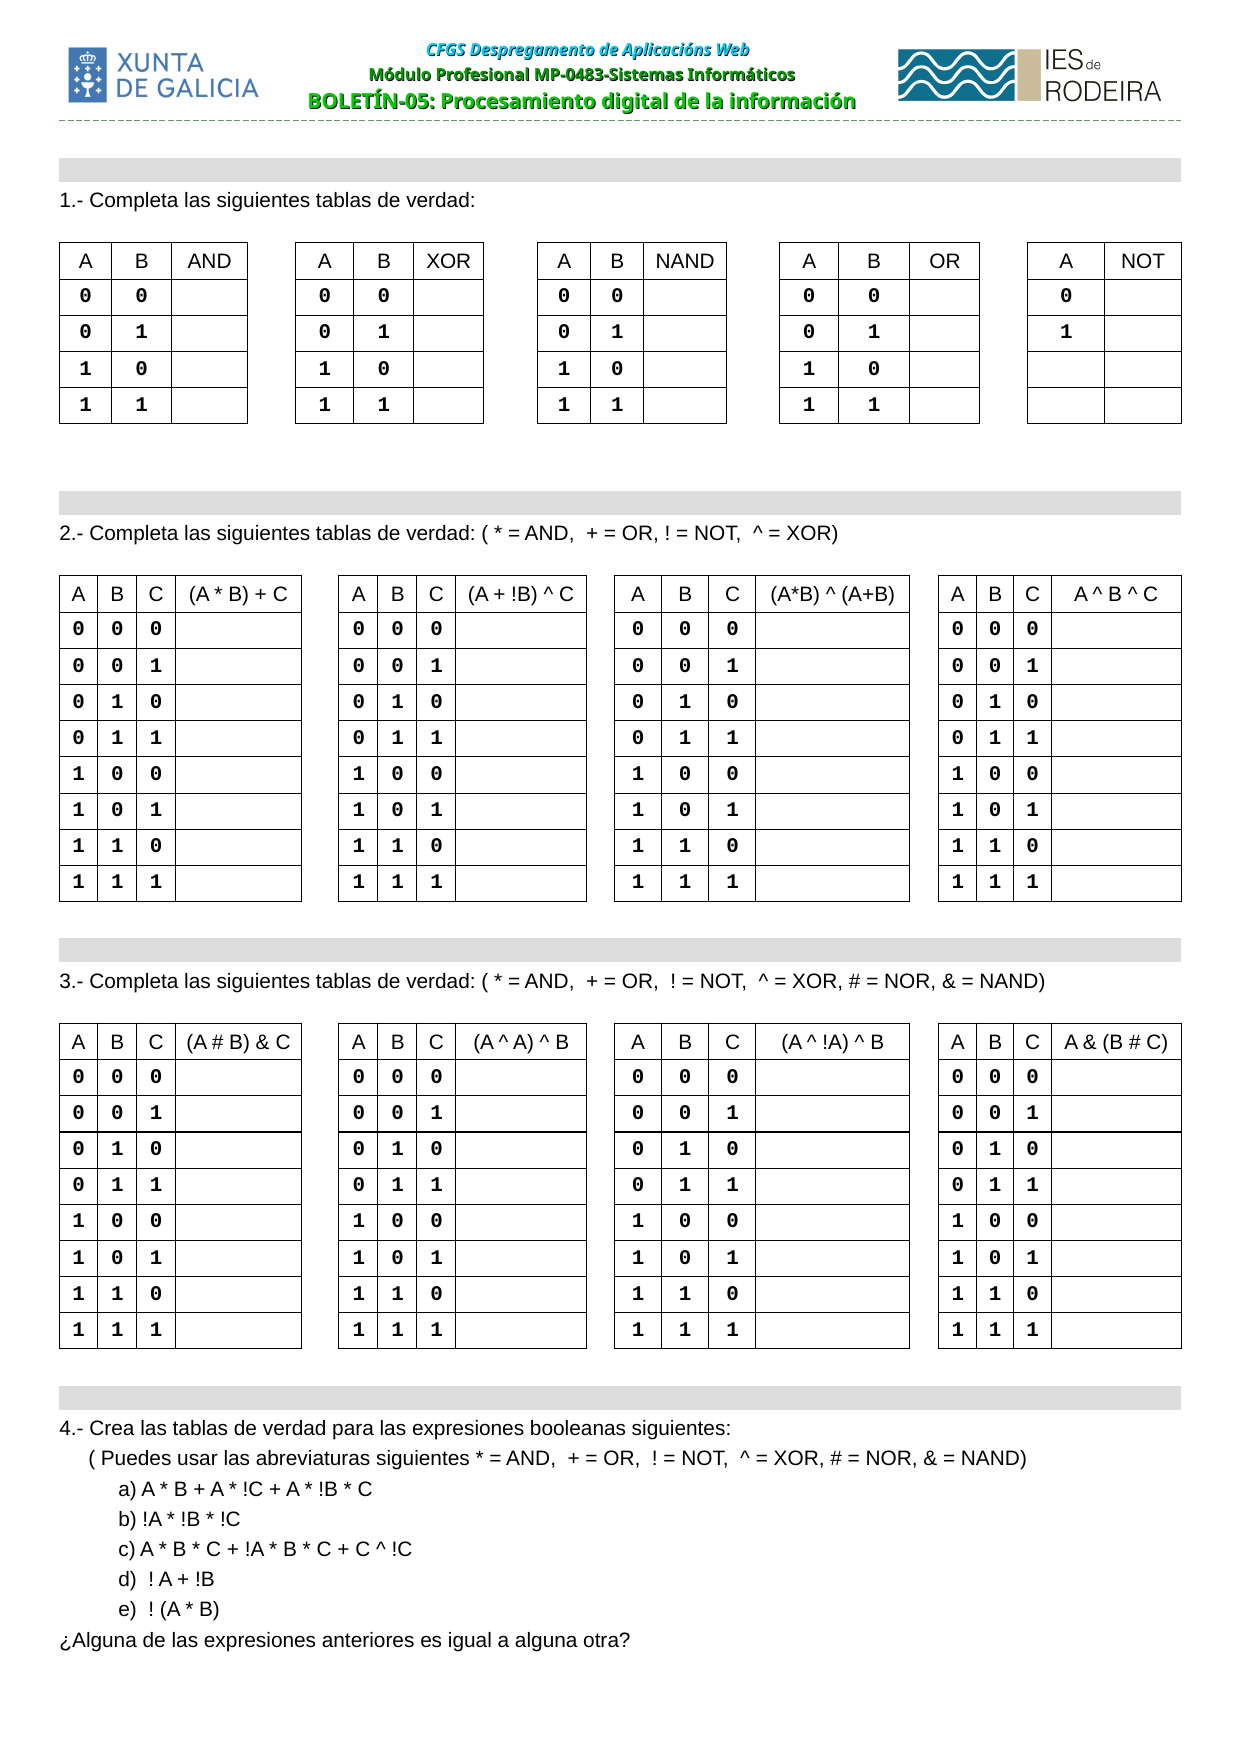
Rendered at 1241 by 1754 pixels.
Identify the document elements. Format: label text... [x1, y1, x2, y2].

table_cell [910, 280, 979, 315]
table_cell 0 [839, 280, 909, 315]
picture [897, 48, 1164, 102]
table_cell [910, 1168, 938, 1204]
table_cell 0 [98, 1241, 136, 1276]
table_cell [456, 613, 586, 648]
table_cell 1 [615, 1241, 661, 1276]
table_cell [980, 387, 1027, 423]
table_cell 0 [60, 1133, 97, 1168]
table_cell 0 [98, 794, 136, 828]
table_cell [172, 280, 247, 315]
table_cell 0 [1014, 1277, 1051, 1312]
table_cell 0 [1014, 1060, 1051, 1095]
table_cell [302, 756, 338, 792]
table_cell [756, 1205, 909, 1240]
table_header [910, 1023, 938, 1059]
table_cell [910, 1204, 938, 1240]
table_cell 1 [615, 830, 661, 865]
table_cell 0 [977, 757, 1013, 792]
table_cell [172, 388, 247, 423]
table_cell [910, 829, 938, 865]
text a) A * B + A * !C + A * !B * C [118, 1476, 1181, 1500]
text 1.- Completa las siguientes tablas de verdad: [59, 188, 1181, 212]
table_cell 1 [977, 866, 1013, 901]
table_cell 1 [977, 721, 1013, 756]
table_cell [1052, 1169, 1181, 1204]
table_cell [456, 1241, 586, 1276]
table_cell 1 [977, 830, 1013, 865]
table_cell 0 [137, 757, 175, 792]
table_cell [756, 613, 909, 648]
table_cell [172, 316, 247, 351]
table_cell 0 [939, 721, 976, 756]
table_cell [587, 1312, 614, 1348]
table_cell 0 [662, 1060, 708, 1095]
table_cell [456, 1313, 586, 1348]
table_cell 1 [709, 1096, 755, 1131]
table_cell 0 [339, 685, 377, 720]
table_cell 1 [709, 721, 755, 756]
table_cell 1 [591, 388, 643, 423]
table_cell 1 [1014, 1313, 1051, 1348]
text ( Puedes usar las abreviaturas siguientes * = AND, + = OR, ! = NOT, ^ = XOR, # = NOR, & = NAND) [59, 1446, 1181, 1470]
table_cell 0 [977, 1241, 1013, 1276]
table_header B [354, 243, 413, 278]
table_header AND [172, 243, 247, 278]
table_cell 0 [1014, 1133, 1051, 1168]
table_cell 0 [1014, 1205, 1051, 1240]
table_cell [1028, 388, 1104, 423]
table_cell [756, 1241, 909, 1276]
table_cell 0 [615, 1060, 661, 1095]
table_cell [456, 794, 586, 828]
table_header A [339, 1024, 377, 1059]
table_cell 1 [354, 316, 413, 351]
table_cell [176, 1277, 301, 1312]
table_cell 1 [137, 1241, 175, 1276]
table_header (A * B) + C [176, 576, 301, 612]
table_cell 1 [977, 1169, 1013, 1204]
table_cell 0 [378, 794, 416, 828]
table_cell 1 [939, 757, 976, 792]
table_cell [587, 1240, 614, 1276]
table_cell 0 [615, 1169, 661, 1204]
table_header OR [910, 243, 979, 278]
table_cell [414, 280, 483, 315]
table_cell [1105, 316, 1181, 351]
table_cell [302, 1240, 338, 1276]
table_cell [587, 684, 614, 720]
table_cell 0 [98, 1205, 136, 1240]
table_cell 0 [112, 352, 171, 387]
table_cell 0 [417, 830, 455, 865]
table_header [484, 242, 537, 278]
table_cell 1 [615, 757, 661, 792]
table_cell 1 [709, 649, 755, 684]
table_cell [727, 351, 779, 387]
table_cell [414, 388, 483, 423]
table_cell 0 [417, 757, 455, 792]
table_cell 1 [417, 866, 455, 901]
table_cell 1 [137, 721, 175, 756]
table_cell 1 [939, 830, 976, 865]
table_cell [587, 1276, 614, 1312]
table_cell [587, 1168, 614, 1204]
table_header [587, 1023, 614, 1059]
table_header A [615, 576, 661, 612]
table_cell [248, 351, 295, 387]
table_cell 1 [60, 1313, 97, 1348]
table_header A [615, 1024, 661, 1059]
table_cell [456, 1133, 586, 1168]
table_header A & (B # C) [1052, 1024, 1181, 1059]
table_header B [662, 576, 708, 612]
text d) ! A + !B [118, 1567, 1181, 1591]
table_cell [1052, 1241, 1181, 1276]
table_cell 0 [60, 280, 111, 315]
table_cell 0 [538, 280, 590, 315]
table_header A [780, 243, 838, 278]
table_cell 0 [378, 1241, 416, 1276]
table_cell 0 [98, 1096, 136, 1131]
table_cell 1 [296, 352, 353, 387]
table_cell 1 [137, 1096, 175, 1131]
table_cell 0 [60, 613, 97, 648]
table_cell [1052, 685, 1181, 720]
table_cell 0 [60, 685, 97, 720]
table_cell 1 [60, 757, 97, 792]
table_cell [302, 1168, 338, 1204]
table_cell [756, 1060, 909, 1095]
table_cell 0 [662, 757, 708, 792]
table_cell 0 [939, 685, 976, 720]
table_cell [1105, 388, 1181, 423]
table_cell 0 [60, 1096, 97, 1131]
table_cell 0 [615, 721, 661, 756]
table_cell 1 [296, 388, 353, 423]
table_cell 1 [417, 649, 455, 684]
table_cell [176, 1096, 301, 1131]
table_cell 1 [939, 1277, 976, 1312]
table_cell [756, 721, 909, 756]
table_cell 1 [417, 721, 455, 756]
table_cell 0 [60, 721, 97, 756]
table_cell [456, 1277, 586, 1312]
table_cell 0 [60, 1060, 97, 1095]
table_cell [910, 1312, 938, 1348]
table_cell 0 [662, 1205, 708, 1240]
table_cell [456, 1169, 586, 1204]
table_cell 0 [780, 280, 838, 315]
table_cell [248, 387, 295, 423]
table_cell 1 [417, 1313, 455, 1348]
table_cell 0 [354, 352, 413, 387]
table_header C [417, 1024, 455, 1059]
table_cell [176, 1169, 301, 1204]
table_cell [1052, 613, 1181, 648]
table_cell 1 [1014, 649, 1051, 684]
table_cell 0 [977, 613, 1013, 648]
table_cell 1 [662, 685, 708, 720]
table_cell 1 [98, 1169, 136, 1204]
table_cell 0 [378, 1096, 416, 1131]
table_cell 0 [417, 1277, 455, 1312]
table_cell 1 [538, 352, 590, 387]
table_cell [587, 1095, 614, 1131]
table_cell [727, 315, 779, 351]
table_cell 0 [339, 613, 377, 648]
table_header A [1028, 243, 1104, 278]
table_cell 1 [137, 1313, 175, 1348]
table_cell [1052, 721, 1181, 756]
table_cell 0 [339, 1096, 377, 1131]
table_cell [302, 1131, 338, 1168]
table_cell [176, 1060, 301, 1095]
table_cell 1 [839, 388, 909, 423]
table_cell 1 [839, 316, 909, 351]
table_cell 1 [339, 1277, 377, 1312]
table_cell 1 [1014, 866, 1051, 901]
table_cell [414, 316, 483, 351]
table_cell 0 [1028, 280, 1104, 315]
table_cell 0 [939, 649, 976, 684]
table_cell 1 [615, 866, 661, 901]
table_cell 0 [591, 352, 643, 387]
table_cell [302, 793, 338, 828]
table_cell [587, 612, 614, 648]
table_cell 1 [339, 830, 377, 865]
table_cell [1052, 757, 1181, 792]
table_cell 1 [60, 1241, 97, 1276]
table_cell [176, 757, 301, 792]
table_cell [456, 830, 586, 865]
table_cell 0 [615, 613, 661, 648]
table_cell [1052, 1277, 1181, 1312]
table_header C [417, 576, 455, 612]
table_cell 0 [98, 1060, 136, 1095]
table_cell 1 [709, 794, 755, 828]
table_cell [910, 1131, 938, 1168]
table_cell 1 [137, 794, 175, 828]
table_cell 1 [939, 1241, 976, 1276]
table_cell [302, 865, 338, 901]
table_cell 0 [939, 1096, 976, 1131]
table_cell 1 [1014, 794, 1051, 828]
table_cell 1 [977, 1277, 1013, 1312]
table_cell 0 [296, 316, 353, 351]
table_cell [1052, 866, 1181, 901]
table_cell 1 [662, 866, 708, 901]
table_cell [302, 1059, 338, 1095]
table_cell 1 [112, 388, 171, 423]
table_cell 0 [709, 1205, 755, 1240]
table_cell [756, 757, 909, 792]
table_cell 1 [939, 1205, 976, 1240]
table_cell 1 [591, 316, 643, 351]
table_header A [339, 576, 377, 612]
table_cell [484, 351, 537, 387]
table_header B [591, 243, 643, 278]
table_cell 0 [98, 649, 136, 684]
table_cell 0 [60, 1169, 97, 1204]
table_cell 0 [662, 1241, 708, 1276]
table_header C [709, 576, 755, 612]
table_cell [910, 1276, 938, 1312]
table_cell 1 [60, 866, 97, 901]
table_cell [644, 388, 726, 423]
table_cell 0 [112, 280, 171, 315]
table_header B [977, 1024, 1013, 1059]
table_cell 0 [417, 1205, 455, 1240]
table_cell 1 [378, 830, 416, 865]
table_cell 1 [662, 721, 708, 756]
table_header A [939, 1024, 976, 1059]
table_cell 1 [60, 830, 97, 865]
table_cell [980, 315, 1027, 351]
table_cell 0 [615, 685, 661, 720]
table_cell 1 [615, 1277, 661, 1312]
table_cell 1 [538, 388, 590, 423]
table_cell 0 [339, 1133, 377, 1168]
table_cell 1 [378, 866, 416, 901]
table_cell [756, 866, 909, 901]
table_header [302, 1023, 338, 1059]
table_header A [538, 243, 590, 278]
table_cell 0 [662, 1096, 708, 1131]
table_cell [587, 756, 614, 792]
table_cell 1 [1014, 1096, 1051, 1131]
table_cell [172, 352, 247, 387]
table_cell 0 [417, 1133, 455, 1168]
table_cell 1 [417, 1096, 455, 1131]
table_cell 1 [60, 388, 111, 423]
table_header A [60, 576, 97, 612]
table_cell 0 [137, 1060, 175, 1095]
table_cell [910, 756, 938, 792]
table_cell 1 [615, 794, 661, 828]
table_cell 0 [1014, 613, 1051, 648]
table_cell 0 [417, 613, 455, 648]
table_cell 0 [417, 1060, 455, 1095]
table_cell [176, 613, 301, 648]
table_cell 1 [709, 866, 755, 901]
text c) A * B * C + !A * B * C + C ^ !C [118, 1537, 1181, 1561]
table_cell 0 [354, 280, 413, 315]
table_cell [302, 1276, 338, 1312]
table_cell 1 [339, 866, 377, 901]
table_cell [910, 1095, 938, 1131]
table_cell 0 [1014, 830, 1051, 865]
table_header (A*B) ^ (A+B) [756, 576, 909, 612]
table_cell [910, 612, 938, 648]
table_cell [176, 685, 301, 720]
table_cell [456, 1096, 586, 1131]
table_cell 0 [339, 649, 377, 684]
table_cell 0 [662, 649, 708, 684]
table_header [910, 575, 938, 612]
table_header (A ^ !A) ^ B [756, 1024, 909, 1059]
table_cell [302, 684, 338, 720]
table_cell [910, 648, 938, 684]
table_header [727, 242, 779, 278]
table_header B [98, 1024, 136, 1059]
table_cell 0 [709, 613, 755, 648]
table_cell 1 [709, 1313, 755, 1348]
table_cell 0 [60, 649, 97, 684]
table_cell [1028, 352, 1104, 387]
table_header A [60, 1024, 97, 1059]
table_cell 0 [977, 649, 1013, 684]
table_cell 0 [709, 1133, 755, 1168]
table_cell 1 [662, 1169, 708, 1204]
text 4.- Crea las tablas de verdad para las expresiones booleanas siguientes: [59, 1416, 1181, 1440]
table_header C [1014, 576, 1051, 612]
table_cell 1 [137, 1169, 175, 1204]
table_cell 1 [339, 1241, 377, 1276]
table_cell [756, 1133, 909, 1168]
table_cell 1 [137, 649, 175, 684]
table_cell 0 [137, 1205, 175, 1240]
table_cell [484, 279, 537, 315]
table_header (A ^ A) ^ B [456, 1024, 586, 1059]
table_cell [176, 866, 301, 901]
table_cell [1105, 280, 1181, 315]
table_cell [414, 352, 483, 387]
table_cell 1 [137, 866, 175, 901]
table_cell [248, 279, 295, 315]
table_cell 0 [839, 352, 909, 387]
picture [64, 42, 267, 107]
table_cell 1 [378, 1169, 416, 1204]
table_cell [176, 830, 301, 865]
table_cell 1 [709, 1169, 755, 1204]
table_cell [727, 387, 779, 423]
table_cell 1 [378, 685, 416, 720]
table_cell [302, 829, 338, 865]
table_cell 0 [1014, 685, 1051, 720]
table_cell 1 [1014, 1241, 1051, 1276]
table_cell 1 [662, 1277, 708, 1312]
table_cell [756, 649, 909, 684]
table_cell 0 [709, 830, 755, 865]
table_cell 1 [60, 352, 111, 387]
table_cell [910, 865, 938, 901]
table_cell [456, 1060, 586, 1095]
table_cell [910, 684, 938, 720]
table_cell 0 [378, 1060, 416, 1095]
table_cell 1 [417, 794, 455, 828]
table_header A [60, 243, 111, 278]
table_cell 1 [662, 1313, 708, 1348]
table_cell [756, 1096, 909, 1131]
table_cell 0 [98, 757, 136, 792]
table_cell [756, 1169, 909, 1204]
table_cell [302, 720, 338, 756]
table_cell 0 [662, 613, 708, 648]
table_cell [1052, 1133, 1181, 1168]
table_cell [1052, 649, 1181, 684]
table_cell [484, 387, 537, 423]
table_cell [456, 721, 586, 756]
table_cell 0 [615, 1133, 661, 1168]
table_cell 1 [977, 1133, 1013, 1168]
table_cell [910, 1240, 938, 1276]
table_cell 0 [137, 613, 175, 648]
table_cell 0 [709, 685, 755, 720]
table_cell 0 [709, 1060, 755, 1095]
table_cell [1052, 830, 1181, 865]
table_cell 1 [354, 388, 413, 423]
table_cell [302, 648, 338, 684]
table_header B [112, 243, 171, 278]
table_cell 1 [339, 757, 377, 792]
table_cell 1 [939, 794, 976, 828]
table_cell [1052, 1205, 1181, 1240]
table_cell 1 [780, 388, 838, 423]
table_cell 1 [60, 1205, 97, 1240]
table_cell [587, 829, 614, 865]
table_cell 0 [137, 1133, 175, 1168]
table_cell 1 [98, 1277, 136, 1312]
table_cell 0 [780, 316, 838, 351]
table_cell [756, 1313, 909, 1348]
table_cell 0 [615, 649, 661, 684]
table_header XOR [414, 243, 483, 278]
table_cell 0 [591, 280, 643, 315]
table_cell [1052, 794, 1181, 828]
table_cell [176, 1313, 301, 1348]
table_cell [302, 612, 338, 648]
table_cell 1 [615, 1313, 661, 1348]
table_cell 1 [1014, 721, 1051, 756]
table_cell 0 [1014, 757, 1051, 792]
table_cell [910, 388, 979, 423]
table_cell [1052, 1060, 1181, 1095]
table_cell [644, 280, 726, 315]
table_cell [456, 685, 586, 720]
table_header [302, 575, 338, 612]
table_cell 0 [137, 1277, 175, 1312]
table_cell 1 [339, 1205, 377, 1240]
table_cell [176, 1133, 301, 1168]
table_cell [456, 866, 586, 901]
table_cell [910, 1059, 938, 1095]
table_cell 1 [615, 1205, 661, 1240]
table_cell 1 [977, 1313, 1013, 1348]
table_header NOT [1105, 243, 1181, 278]
text 3.- Completa las siguientes tablas de verdad: ( * = AND, + = OR, ! = NOT, ^ = XOR, # = NOR, & = NAND) [59, 968, 1181, 992]
table_cell 1 [1014, 1169, 1051, 1204]
table_header A [296, 243, 353, 278]
table_cell 1 [662, 1133, 708, 1168]
text e) ! (A * B) [118, 1597, 1181, 1621]
table_header C [709, 1024, 755, 1059]
table_cell [248, 315, 295, 351]
table_cell 1 [339, 794, 377, 828]
table_cell 0 [939, 1169, 976, 1204]
table_header A [939, 576, 976, 612]
table_cell 0 [662, 794, 708, 828]
table_cell [587, 793, 614, 828]
table_cell [176, 649, 301, 684]
table_cell [980, 279, 1027, 315]
table_cell 1 [339, 1313, 377, 1348]
table_cell [587, 865, 614, 901]
table_cell [756, 1277, 909, 1312]
table_cell 0 [939, 1060, 976, 1095]
table_cell 0 [378, 649, 416, 684]
table_cell [456, 757, 586, 792]
table_cell 0 [98, 613, 136, 648]
table_cell 1 [60, 1277, 97, 1312]
table_header (A + !B) ^ C [456, 576, 586, 612]
table_cell 0 [296, 280, 353, 315]
table_cell 0 [137, 685, 175, 720]
table_cell 0 [339, 1169, 377, 1204]
table_cell [910, 352, 979, 387]
table_cell 1 [60, 794, 97, 828]
table_cell 0 [339, 721, 377, 756]
table_cell 0 [378, 757, 416, 792]
text ¿Alguna de las expresiones anteriores es igual a alguna otra? [59, 1627, 1181, 1651]
table_cell 1 [780, 352, 838, 387]
table_cell 0 [977, 1096, 1013, 1131]
table_cell 1 [709, 1241, 755, 1276]
table_cell [587, 1059, 614, 1095]
table_cell 0 [378, 613, 416, 648]
table_cell [302, 1095, 338, 1131]
table_header B [378, 576, 416, 612]
table_cell 0 [137, 830, 175, 865]
table_cell 1 [112, 316, 171, 351]
table_cell [756, 830, 909, 865]
table_cell 0 [939, 613, 976, 648]
table_cell 0 [615, 1096, 661, 1131]
table_header B [839, 243, 909, 278]
table_cell 0 [709, 1277, 755, 1312]
table_cell [176, 721, 301, 756]
table_cell 0 [977, 794, 1013, 828]
table_cell [756, 685, 909, 720]
table_header [248, 242, 295, 278]
table_cell [910, 793, 938, 828]
table_header [980, 242, 1027, 278]
text 2.- Completa las siguientes tablas de verdad: ( * = AND, + = OR, ! = NOT, ^ = XOR) [59, 521, 1181, 545]
table_cell 1 [417, 1169, 455, 1204]
table_cell 1 [378, 1277, 416, 1312]
table_cell [302, 1204, 338, 1240]
table_cell 0 [709, 757, 755, 792]
table_cell [456, 649, 586, 684]
table_cell [587, 648, 614, 684]
table_cell [727, 279, 779, 315]
table_cell [456, 1205, 586, 1240]
table_cell 1 [378, 721, 416, 756]
table_cell 1 [1028, 316, 1104, 351]
table_header C [137, 1024, 175, 1059]
table_cell [1052, 1096, 1181, 1131]
table_header [587, 575, 614, 612]
table_cell 1 [98, 866, 136, 901]
table_header B [662, 1024, 708, 1059]
table_cell [176, 794, 301, 828]
table_cell 1 [662, 830, 708, 865]
table_cell 1 [378, 1133, 416, 1168]
table_header B [977, 576, 1013, 612]
table_cell 1 [939, 1313, 976, 1348]
table_cell [587, 1204, 614, 1240]
table_cell [910, 316, 979, 351]
table_cell [176, 1241, 301, 1276]
table_header C [1014, 1024, 1051, 1059]
table_cell [980, 351, 1027, 387]
table_cell 0 [417, 685, 455, 720]
table_cell 1 [98, 1133, 136, 1168]
table_cell [587, 720, 614, 756]
table_cell [587, 1131, 614, 1168]
table_header A ^ B ^ C [1052, 576, 1181, 612]
table_cell [644, 352, 726, 387]
table_cell [756, 794, 909, 828]
table_cell 0 [977, 1205, 1013, 1240]
table_cell [910, 720, 938, 756]
table_header C [137, 576, 175, 612]
table_cell 1 [98, 1313, 136, 1348]
table_cell 1 [98, 685, 136, 720]
table_header (A # B) & C [176, 1024, 301, 1059]
table_header B [378, 1024, 416, 1059]
table_cell 0 [538, 316, 590, 351]
table_cell 0 [60, 316, 111, 351]
table_cell 0 [977, 1060, 1013, 1095]
table_cell [644, 316, 726, 351]
text b) !A * !B * !C [118, 1507, 1181, 1531]
table_cell [302, 1312, 338, 1348]
table_cell [1105, 352, 1181, 387]
table_cell [484, 315, 537, 351]
table_cell 1 [378, 1313, 416, 1348]
table_cell [1052, 1313, 1181, 1348]
table_cell 1 [98, 721, 136, 756]
table_header B [98, 576, 136, 612]
table_cell [176, 1205, 301, 1240]
table_cell 0 [339, 1060, 377, 1095]
table_cell 0 [939, 1133, 976, 1168]
table_cell 0 [378, 1205, 416, 1240]
table_cell 1 [977, 685, 1013, 720]
table_cell 1 [939, 866, 976, 901]
table_header NAND [644, 243, 726, 278]
table_cell 1 [98, 830, 136, 865]
table_cell 1 [417, 1241, 455, 1276]
